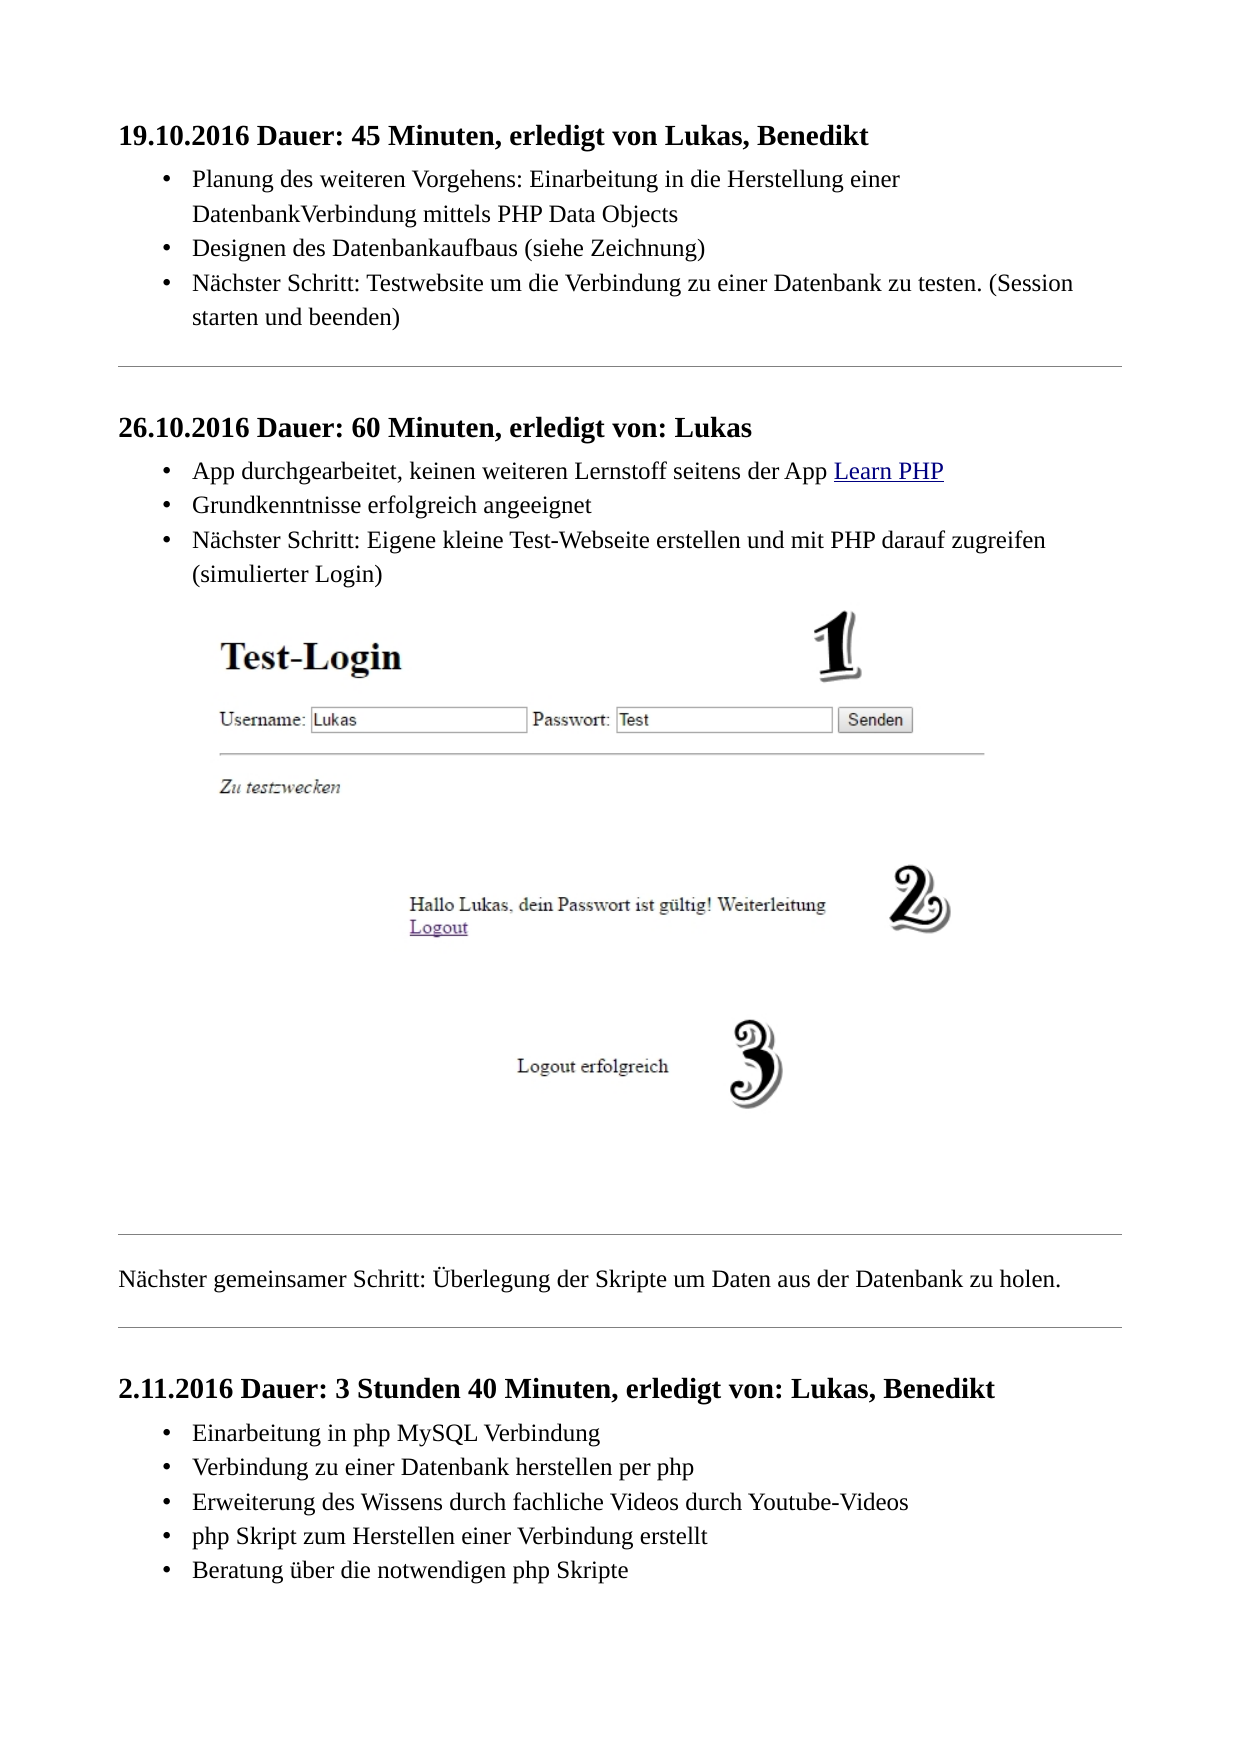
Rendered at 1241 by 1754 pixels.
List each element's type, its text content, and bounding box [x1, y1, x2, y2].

list Einarbeitung in php MySQL Verbindung [162, 1418, 1122, 1446]
list Beratung über die notwendigen php Skripte [162, 1556, 1122, 1584]
list Nächster Schritt: Testwebsite um die Verbindung zu einer Datenbank zu testen. (Session starten und beenden) [162, 268, 1122, 331]
list Grundkenntnisse erfolgreich angeeignet [162, 490, 1122, 519]
list Erweiterung des Wissens durch fachliche Videos durch Youtube-Videos [162, 1487, 1122, 1515]
list Verbindung zu einer Datenbank herstellen per php [162, 1452, 1122, 1481]
list php Skript zum Herstellen einer Verbindung erstellt [162, 1521, 1122, 1550]
picture [191, 593, 992, 1194]
text Nächster gemeinsamer Schritt: Überlegung der Skripte um Daten aus der Datenbank zu holen. [118, 1264, 1122, 1292]
subtitle 26.10.2016 Dauer: 60 Minuten, erledigt von: Lukas [118, 410, 1122, 443]
list Designen des Datenbankaufbaus (siehe Zeichnung) [162, 233, 1122, 262]
list Planung des weiteren Vorgehens: Einarbeitung in die Herstellung einer DatenbankVerbindung mittels PHP Data Objects [162, 164, 1122, 227]
subtitle 19.10.2016 Dauer: 45 Minuten, erledigt von Lukas, Benedikt [118, 118, 1122, 152]
list Nächster Schritt: Eigene kleine Test-Webseite erstellen und mit PHP darauf zugreifen (simulierter Login) [162, 525, 1122, 1199]
list App durchgearbeitet, keinen weiteren Lernstoff seitens der App Learn PHP [162, 456, 1122, 485]
subtitle 2.11.2016 Dauer: 3 Stunden 40 Minuten, erledigt von: Lukas, Benedikt [118, 1372, 1122, 1405]
